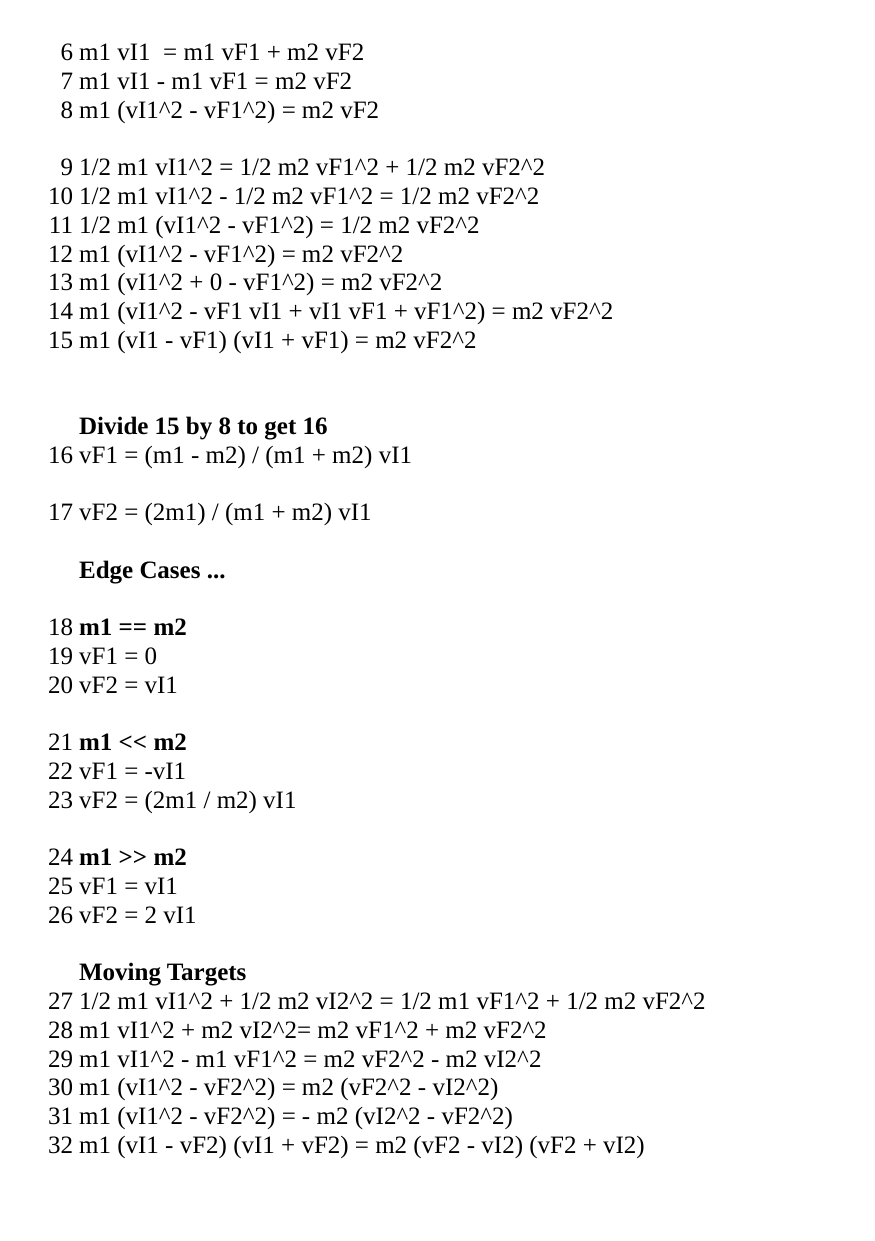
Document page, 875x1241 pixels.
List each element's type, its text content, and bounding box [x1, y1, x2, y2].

table_cell 18 [31, 613, 76, 641]
table_cell m1 (vI1 - vF2) (vI1 + vF2) = m2 (vF2 - vI2) (vF2 + vI2) [76, 1130, 734, 1159]
table_cell [76, 124, 734, 152]
table_cell 30 [31, 1073, 76, 1101]
table_cell 6 [31, 38, 76, 66]
table_cell m1 vI1^2 + m2 vI2^2= m2 vF1^2 + m2 vF2^2 [76, 1015, 734, 1044]
table_cell [31, 411, 76, 440]
table_cell [76, 814, 734, 842]
table_cell 28 [31, 1015, 76, 1044]
table_cell vF2 = vI1 [76, 670, 734, 699]
table_cell [76, 383, 734, 411]
table_cell m1 (vI1^2 - vF1^2) = m2 vF2^2 [76, 239, 734, 267]
table_cell vF2 = 2 vI1 [76, 900, 734, 929]
table_cell m1 vI1 - m1 vF1 = m2 vF2 [76, 66, 734, 95]
table_cell 19 [31, 641, 76, 670]
table_cell m1 >> m2 [76, 843, 734, 871]
table_cell 29 [31, 1044, 76, 1072]
table_cell 24 [31, 843, 76, 871]
table_cell [31, 958, 76, 986]
table_cell [31, 814, 76, 842]
table_cell 25 [31, 871, 76, 900]
table_cell m1 (vI1^2 - vF1 vI1 + vI1 vF1 + vF1^2) = m2 vF2^2 [76, 296, 734, 325]
table_cell 15 [31, 325, 76, 354]
table_cell vF1 = (m1 - m2) / (m1 + m2) vI1 [76, 440, 734, 469]
table_cell 17 [31, 498, 76, 526]
table_cell 22 [31, 756, 76, 785]
table_cell [31, 354, 76, 382]
table_cell 21 [31, 728, 76, 756]
table_cell 20 [31, 670, 76, 699]
table_cell 7 [31, 66, 76, 95]
table_cell m1 (vI1^2 + 0 - vF1^2) = m2 vF2^2 [76, 268, 734, 296]
table_cell 32 [31, 1130, 76, 1159]
table_cell [76, 929, 734, 957]
table_cell [76, 699, 734, 727]
table_cell 13 [31, 268, 76, 296]
table_cell [31, 584, 76, 612]
table_cell 10 [31, 181, 76, 210]
table_cell [31, 1159, 76, 1187]
table_cell [31, 929, 76, 957]
table_cell Divide 15 by 8 to get 16 [76, 411, 734, 440]
table_cell [76, 1159, 734, 1187]
table_cell Edge Cases ... [76, 555, 734, 584]
table_cell m1 << m2 [76, 728, 734, 756]
table_cell 1/2 m1 vI1^2 - 1/2 m2 vF1^2 = 1/2 m2 vF2^2 [76, 181, 734, 210]
table_cell 11 [31, 210, 76, 239]
table_cell 1/2 m1 vI1^2 = 1/2 m2 vF1^2 + 1/2 m2 vF2^2 [76, 153, 734, 181]
table_cell m1 (vI1^2 - vF2^2) = m2 (vF2^2 - vI2^2) [76, 1073, 734, 1101]
table_cell vF2 = (2m1) / (m1 + m2) vI1 [76, 498, 734, 526]
table_cell 9 [31, 153, 76, 181]
table_cell 12 [31, 239, 76, 267]
table_cell vF1 = -vI1 [76, 756, 734, 785]
table_cell 1/2 m1 (vI1^2 - vF1^2) = 1/2 m2 vF2^2 [76, 210, 734, 239]
table_cell [31, 469, 76, 497]
table_cell 23 [31, 785, 76, 814]
table_cell [31, 124, 76, 152]
table_cell 31 [31, 1101, 76, 1130]
table_cell Moving Targets [76, 958, 734, 986]
table_cell 27 [31, 986, 76, 1015]
table_cell m1 == m2 [76, 613, 734, 641]
table_cell [31, 383, 76, 411]
table_cell [31, 555, 76, 584]
table_cell 8 [31, 95, 76, 124]
table_cell 14 [31, 296, 76, 325]
table_cell m1 vI1^2 - m1 vF1^2 = m2 vF2^2 - m2 vI2^2 [76, 1044, 734, 1072]
table_cell vF1 = vI1 [76, 871, 734, 900]
table_cell [76, 584, 734, 612]
table_cell [76, 526, 734, 555]
table_cell m1 (vI1^2 - vF1^2) = m2 vF2 [76, 95, 734, 124]
table_cell vF2 = (2m1 / m2) vI1 [76, 785, 734, 814]
table_cell vF1 = 0 [76, 641, 734, 670]
table_cell 26 [31, 900, 76, 929]
table_cell [31, 699, 76, 727]
table_cell [31, 526, 76, 555]
table_cell m1 (vI1^2 - vF2^2) = - m2 (vI2^2 - vF2^2) [76, 1101, 734, 1130]
table_cell [76, 469, 734, 497]
table_cell [76, 354, 734, 382]
table_cell 1/2 m1 vI1^2 + 1/2 m2 vI2^2 = 1/2 m1 vF1^2 + 1/2 m2 vF2^2 [76, 986, 734, 1015]
table_cell 16 [31, 440, 76, 469]
table_cell m1 (vI1 - vF1) (vI1 + vF1) = m2 vF2^2 [76, 325, 734, 354]
table_cell m1 vI1 = m1 vF1 + m2 vF2 [76, 38, 734, 66]
